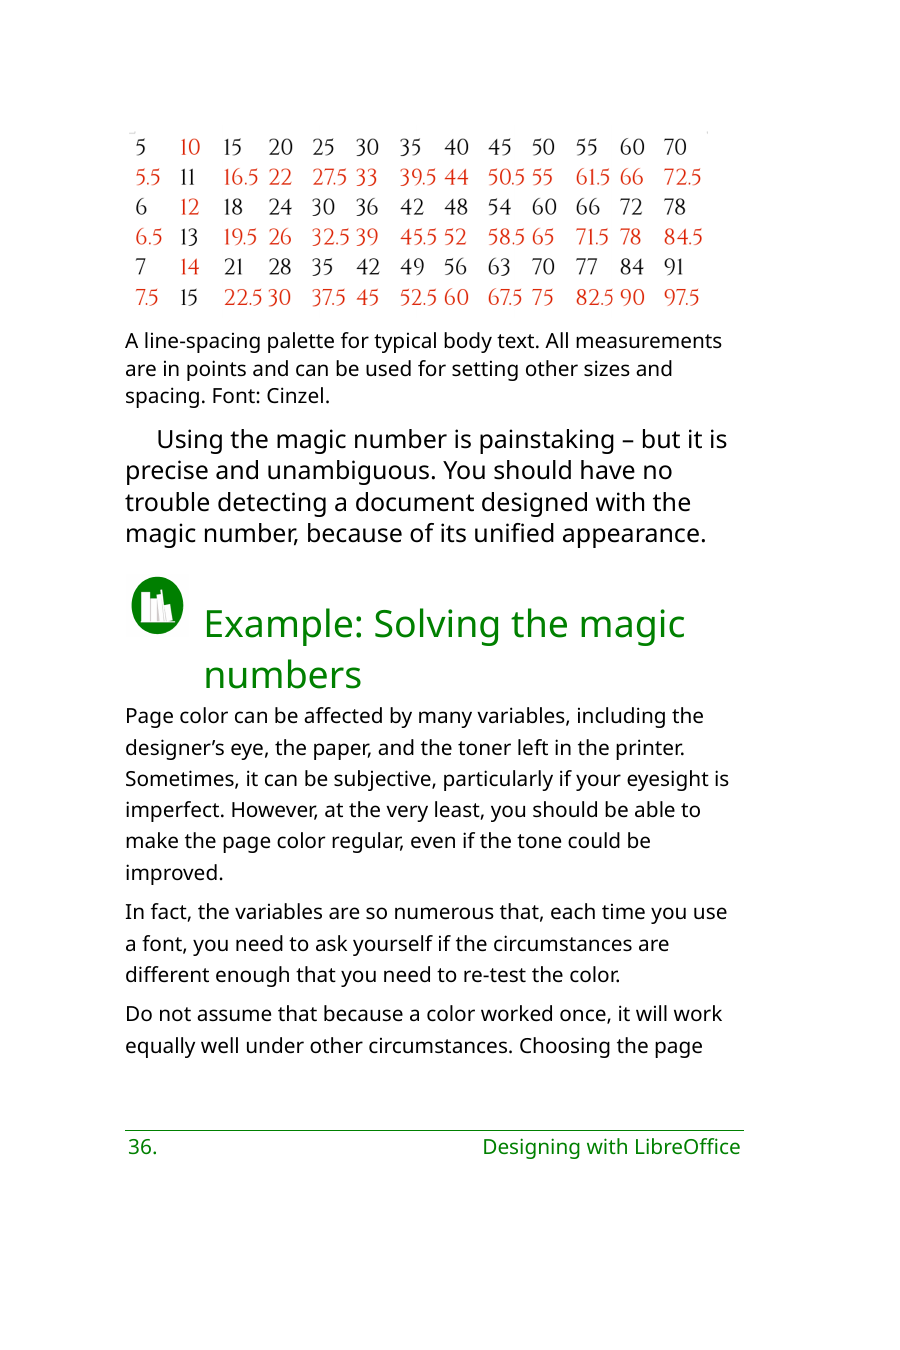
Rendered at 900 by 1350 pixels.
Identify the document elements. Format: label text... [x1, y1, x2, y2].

text In fact, the variables are so numerous that, each time you use a font, you need to ask yourself if the circumstances are different enough that you need to re-test the color. [125, 895, 744, 988]
table_header [125, 125, 744, 319]
table_cell A line-spacing palette for typical body text. All measurements are in points and can be used for setting other sizes and spacing. Font: Cinzel. [125, 319, 744, 408]
text Do not assume that because a color worked once, it will work equally well under other circumstances. Choosing the page [125, 997, 744, 1059]
subtitle Example: Solving the magic numbers [125, 573, 744, 699]
picture [125, 125, 709, 318]
text Page color can be affected by many variables, including the designer’s eye, the paper, and the toner left in the printer. Sometimes, it can be subjective, particularly if your eyesight is imperfect. However, at the very least, you should be able to make the page color regular, even if the tone could be improved. [125, 699, 744, 886]
picture [126, 574, 189, 637]
text Using the magic number is painstaking – but it is precise and unambiguous. You should have no trouble detecting a document designed with the magic number, because of its unified appearance. [125, 423, 744, 548]
